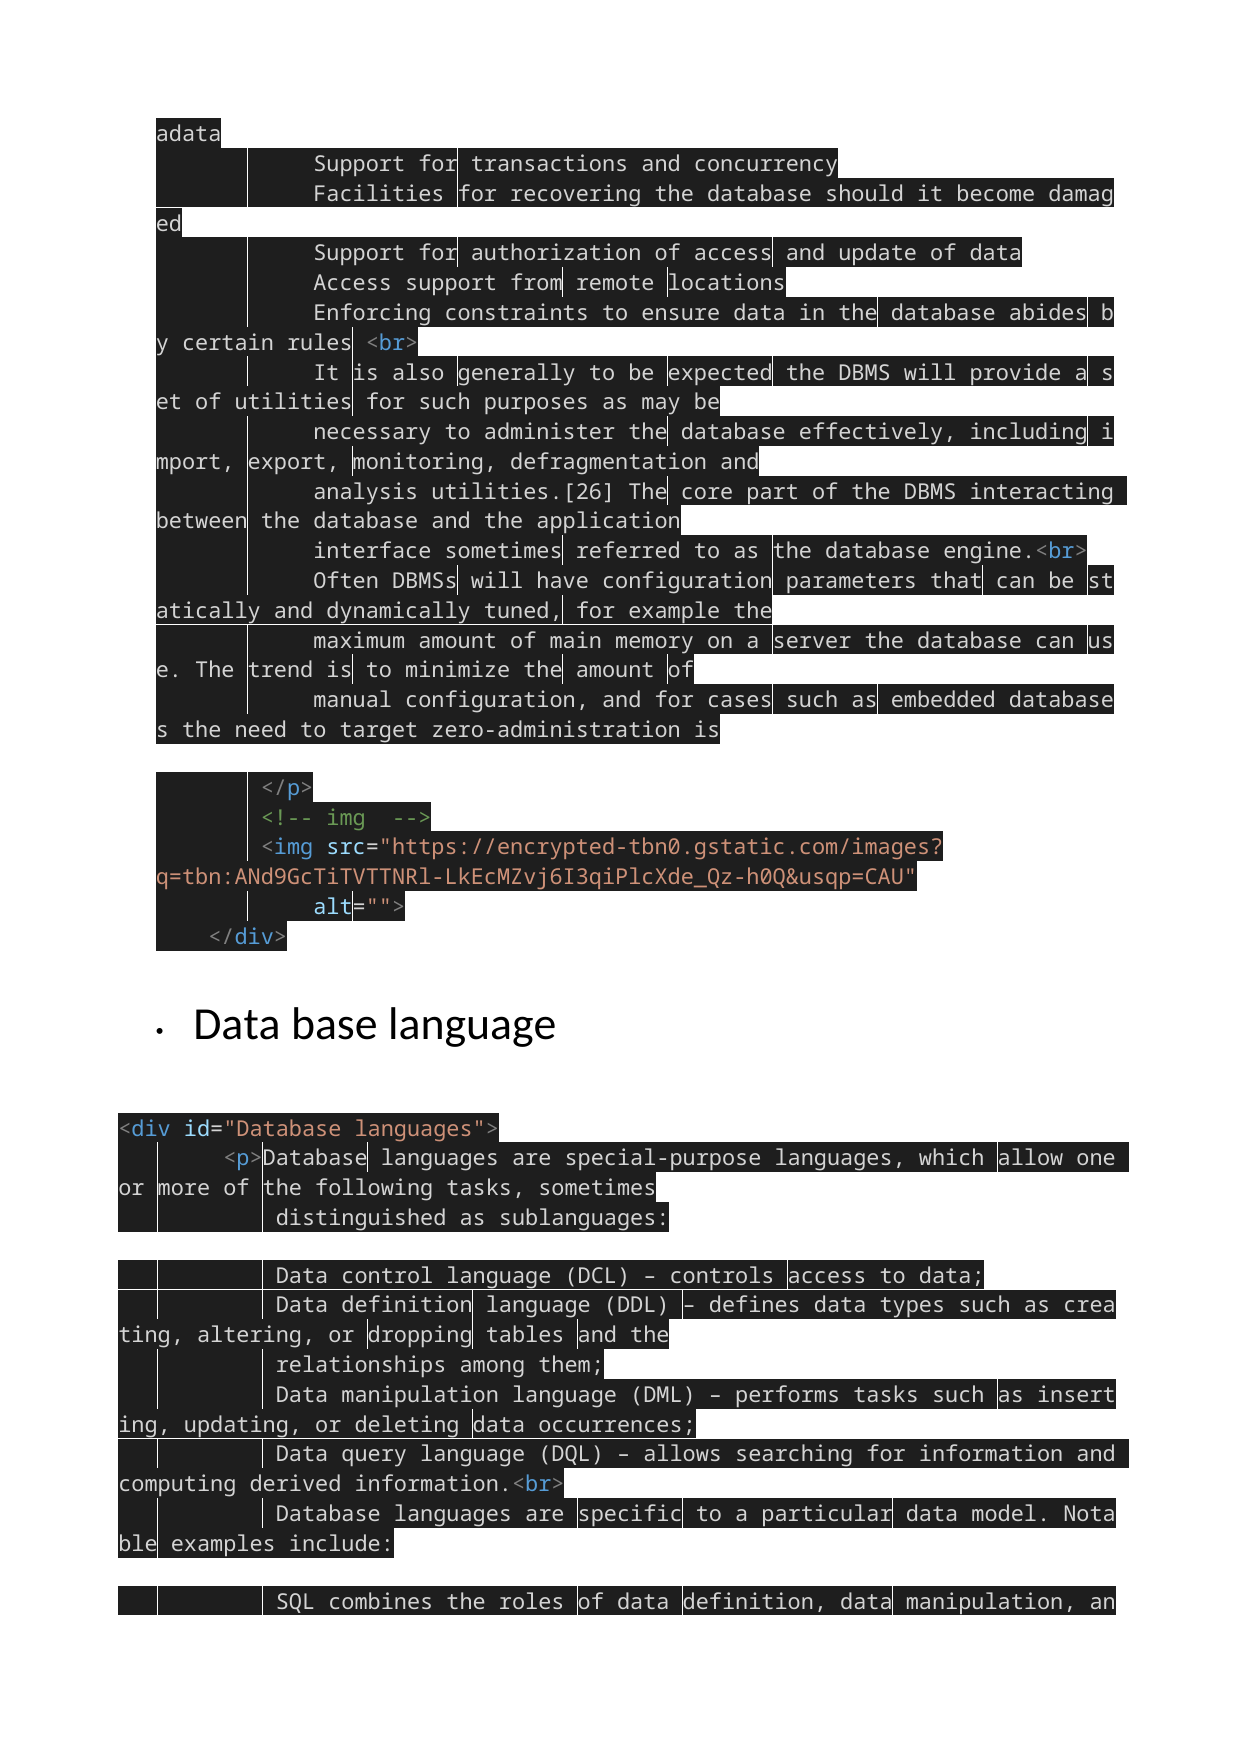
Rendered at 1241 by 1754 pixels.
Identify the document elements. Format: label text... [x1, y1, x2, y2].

text <p>Database languages are special-purpose languages, which allow one or more of the following tasks, sometimes [118, 1142, 1122, 1202]
text <!-- img --> [156, 802, 1122, 831]
text Often DBMSs will have configuration parameters that can be statically and dynamically tuned, for example the [156, 565, 1122, 624]
text Facilities for recovering the database should it become damaged [156, 178, 1122, 237]
text Data definition language (DDL) – defines data types such as creating, altering, or dropping tables and the [118, 1289, 1122, 1349]
text manual configuration, and for cases such as embedded databases the need to target zero-administration is [156, 684, 1122, 744]
text Support for authorization of access and update of data [156, 237, 1122, 267]
text interface sometimes referred to as the database engine.<br> [156, 535, 1122, 565]
text Data query language (DQL) – allows searching for information and computing derived information.<br> [118, 1438, 1122, 1498]
text alt=""> [156, 891, 1122, 921]
text </div> [156, 921, 1122, 951]
text Data manipulation language (DML) – performs tasks such as inserting, updating, or deleting data occurrences; [118, 1379, 1122, 1438]
text <img src="https://encrypted-tbn0.gstatic.com/images?q=tbn:ANd9GcTiTVTTNRl-LkEcMZvj6I3qiPlcXde_Qz-h0Q&usqp=CAU" [156, 831, 1122, 891]
text Database languages are specific to a particular data model. Notable examples include: [118, 1498, 1122, 1558]
text Data control language (DCL) – controls access to data; [118, 1260, 1122, 1289]
text relationships among them; [118, 1349, 1122, 1379]
text analysis utilities.[26] The core part of the DBMS interacting between the database and the application [156, 476, 1122, 535]
text distinguished as sublanguages: [118, 1202, 1122, 1232]
text Access support from remote locations [156, 267, 1122, 297]
text Support for transactions and concurrency [156, 148, 1122, 178]
text </p> [156, 772, 1122, 802]
text adata [156, 118, 1122, 148]
text SQL combines the roles of data definition, data manipulation, an [118, 1586, 1122, 1615]
text Enforcing constraints to ensure data in the database abides by certain rules <br> [156, 297, 1122, 356]
list Data base language [156, 995, 1122, 1051]
text maximum amount of main memory on a server the database can use. The trend is to minimize the amount of [156, 624, 1122, 684]
text <div id="Database languages"> [118, 1112, 1122, 1142]
text necessary to administer the database effectively, including import, export, monitoring, defragmentation and [156, 416, 1122, 476]
text It is also generally to be expected the DBMS will provide a set of utilities for such purposes as may be [156, 356, 1122, 416]
